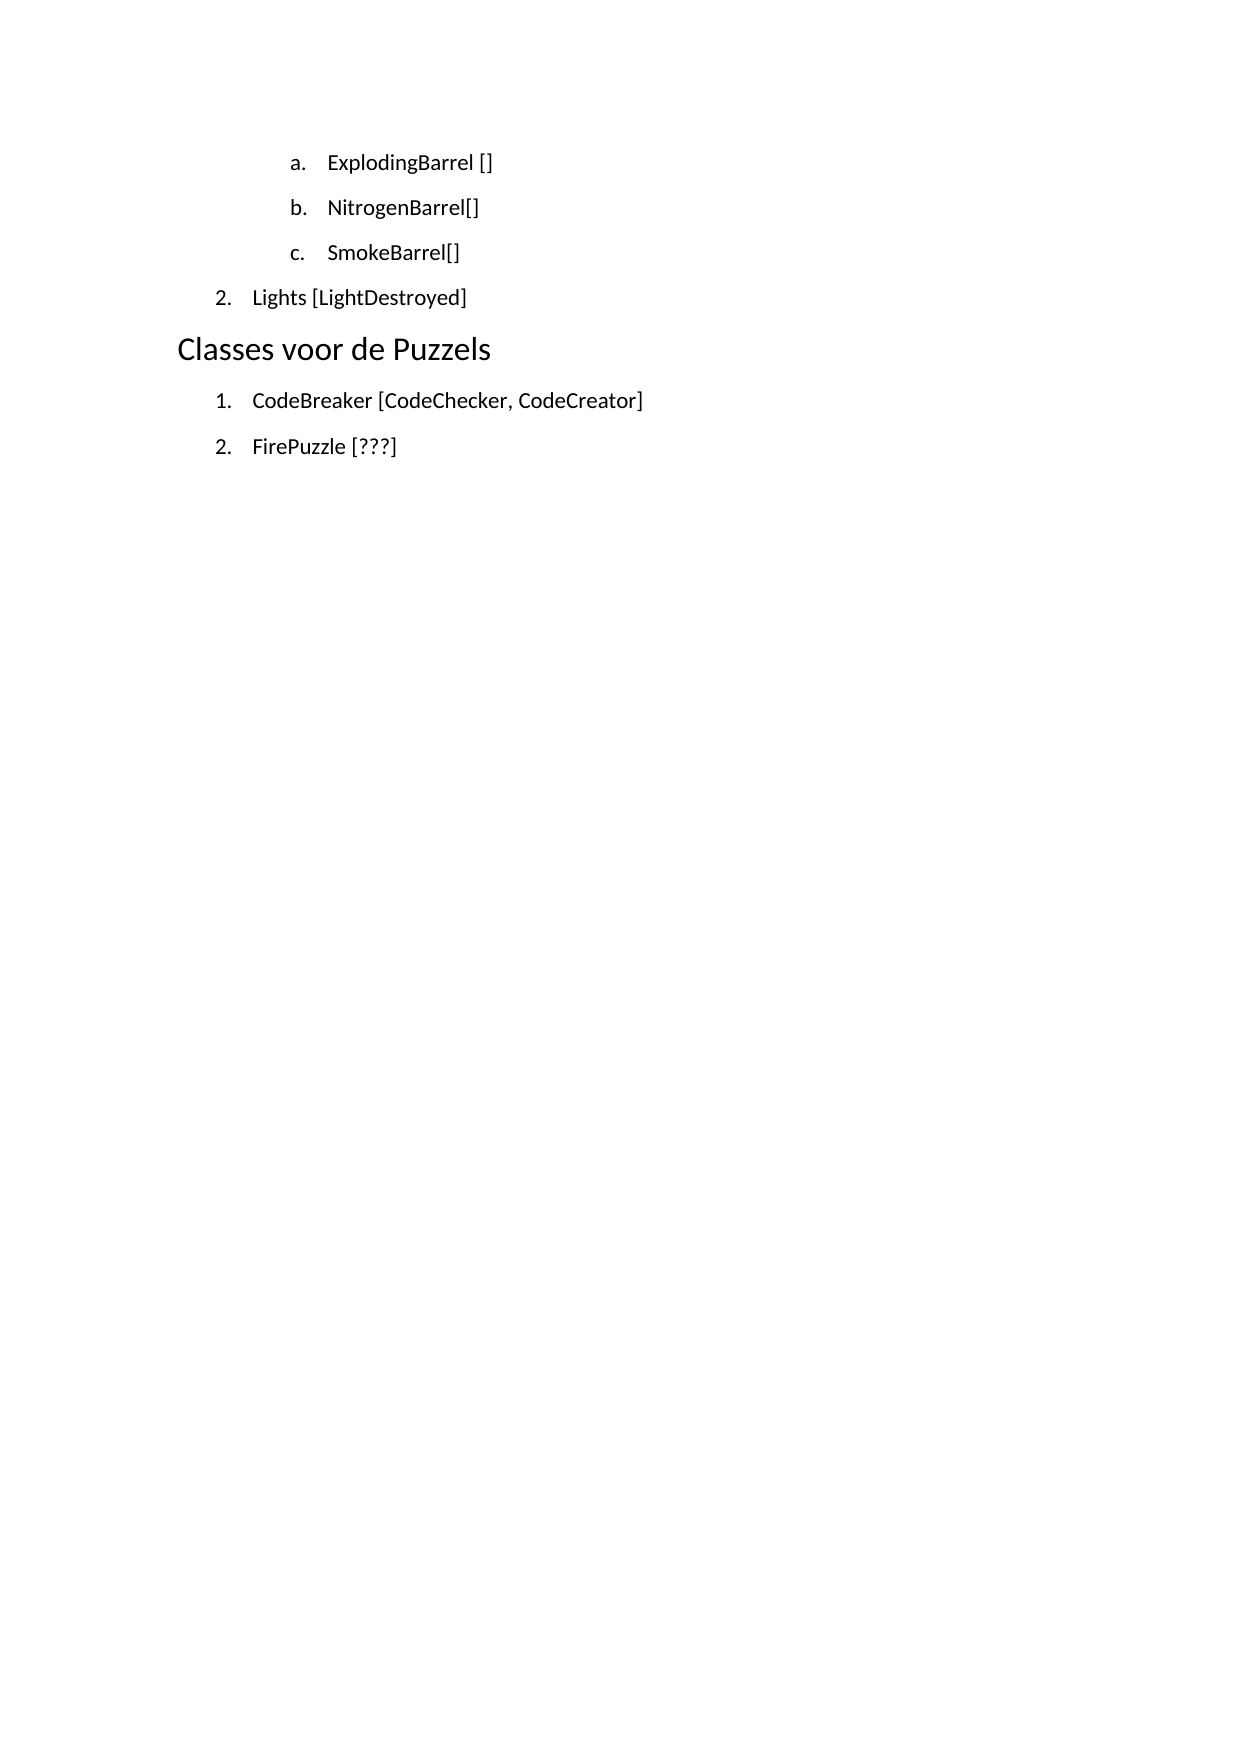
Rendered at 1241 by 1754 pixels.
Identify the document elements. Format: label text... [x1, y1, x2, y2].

list NitrogenBarrel[] [290, 193, 1063, 221]
list ExplodingBarrel [] [290, 148, 1063, 176]
list Lights [LightDestroyed] [215, 283, 1063, 311]
text Classes voor de Puzzels [177, 328, 1063, 369]
list SmokeBarrel[] [290, 238, 1063, 266]
list FirePuzzle [???] [215, 432, 1063, 460]
list CodeBreaker [CodeChecker, CodeCreator] [215, 387, 1063, 414]
